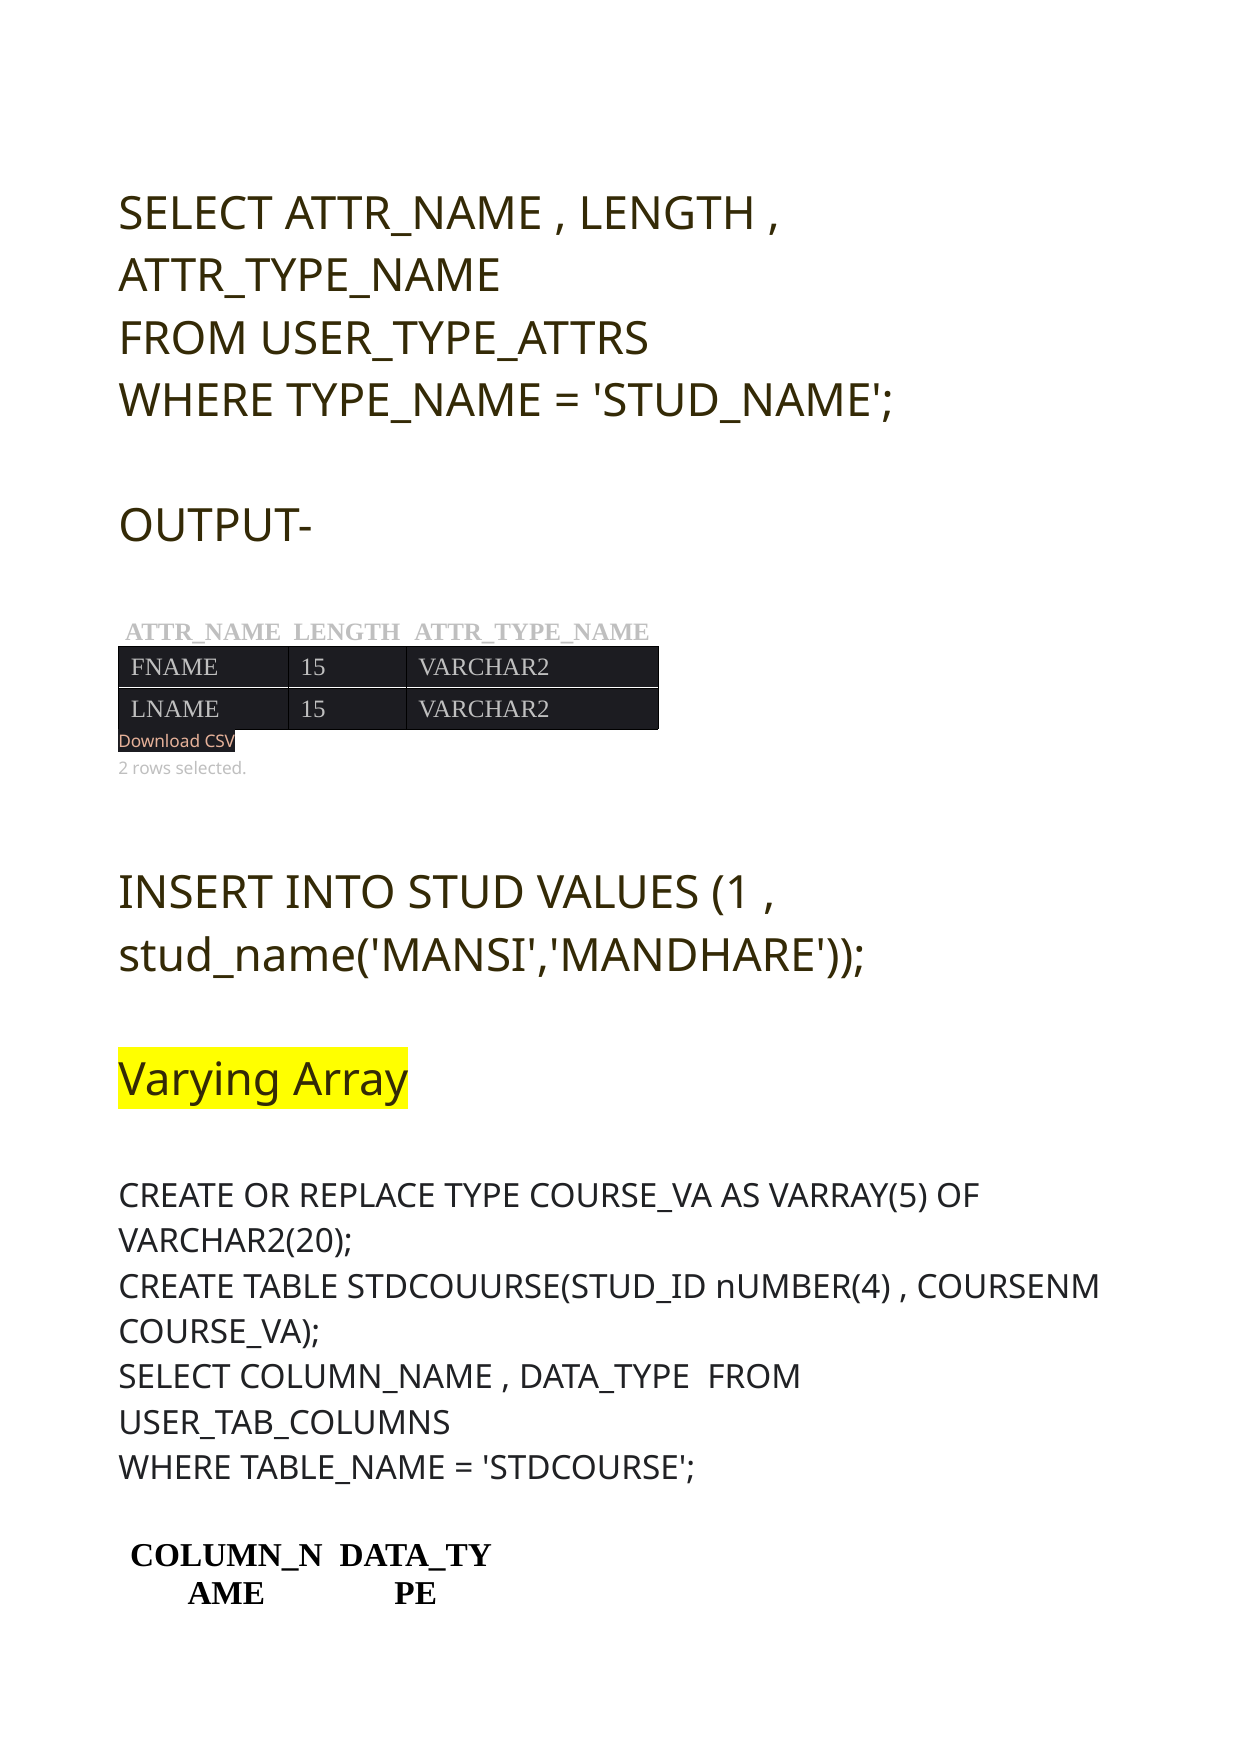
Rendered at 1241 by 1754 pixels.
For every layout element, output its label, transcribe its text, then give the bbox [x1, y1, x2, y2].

table_cell LNAME [119, 689, 288, 729]
text WHERE TYPE_NAME = 'STUD_NAME'; [118, 368, 1122, 430]
table_cell VARCHAR2 [407, 689, 658, 729]
table_header LENGTH [288, 617, 406, 646]
text OUTPUT- [118, 492, 1122, 555]
table_cell VARCHAR2 [407, 647, 658, 687]
table_cell FNAME [119, 647, 288, 687]
table_cell 15 [289, 689, 406, 729]
text INSERT INTO STUD VALUES (1 , stud_name('MANSI','MANDHARE')); [118, 859, 1122, 984]
table_header ATTR_NAME [118, 617, 288, 646]
text Varying Array [118, 1047, 1122, 1109]
table_header DATA_TYPE [334, 1535, 497, 1612]
text WHERE TABLE_NAME = 'STDCOURSE'; [118, 1444, 1122, 1489]
text CREATE TABLE STDCOUURSE(STUD_ID nUMBER(4) , COURSENM COURSE_VA); [118, 1262, 1122, 1353]
text CREATE OR REPLACE TYPE COURSE_VA AS VARRAY(5) OF VARCHAR2(20); [118, 1172, 1122, 1262]
text SELECT COLUMN_NAME , DATA_TYPE FROM USER_TAB_COLUMNS [118, 1353, 1122, 1444]
table_header COLUMN_NAME [118, 1535, 334, 1612]
table_cell 15 [289, 647, 406, 687]
text SELECT ATTR_NAME , LENGTH , ATTR_TYPE_NAME [118, 181, 1122, 305]
text FROM USER_TYPE_ATTRS [118, 305, 1122, 368]
table_header ATTR_TYPE_NAME [406, 617, 658, 646]
text Download CSV 2 rows selected. [118, 729, 1122, 779]
